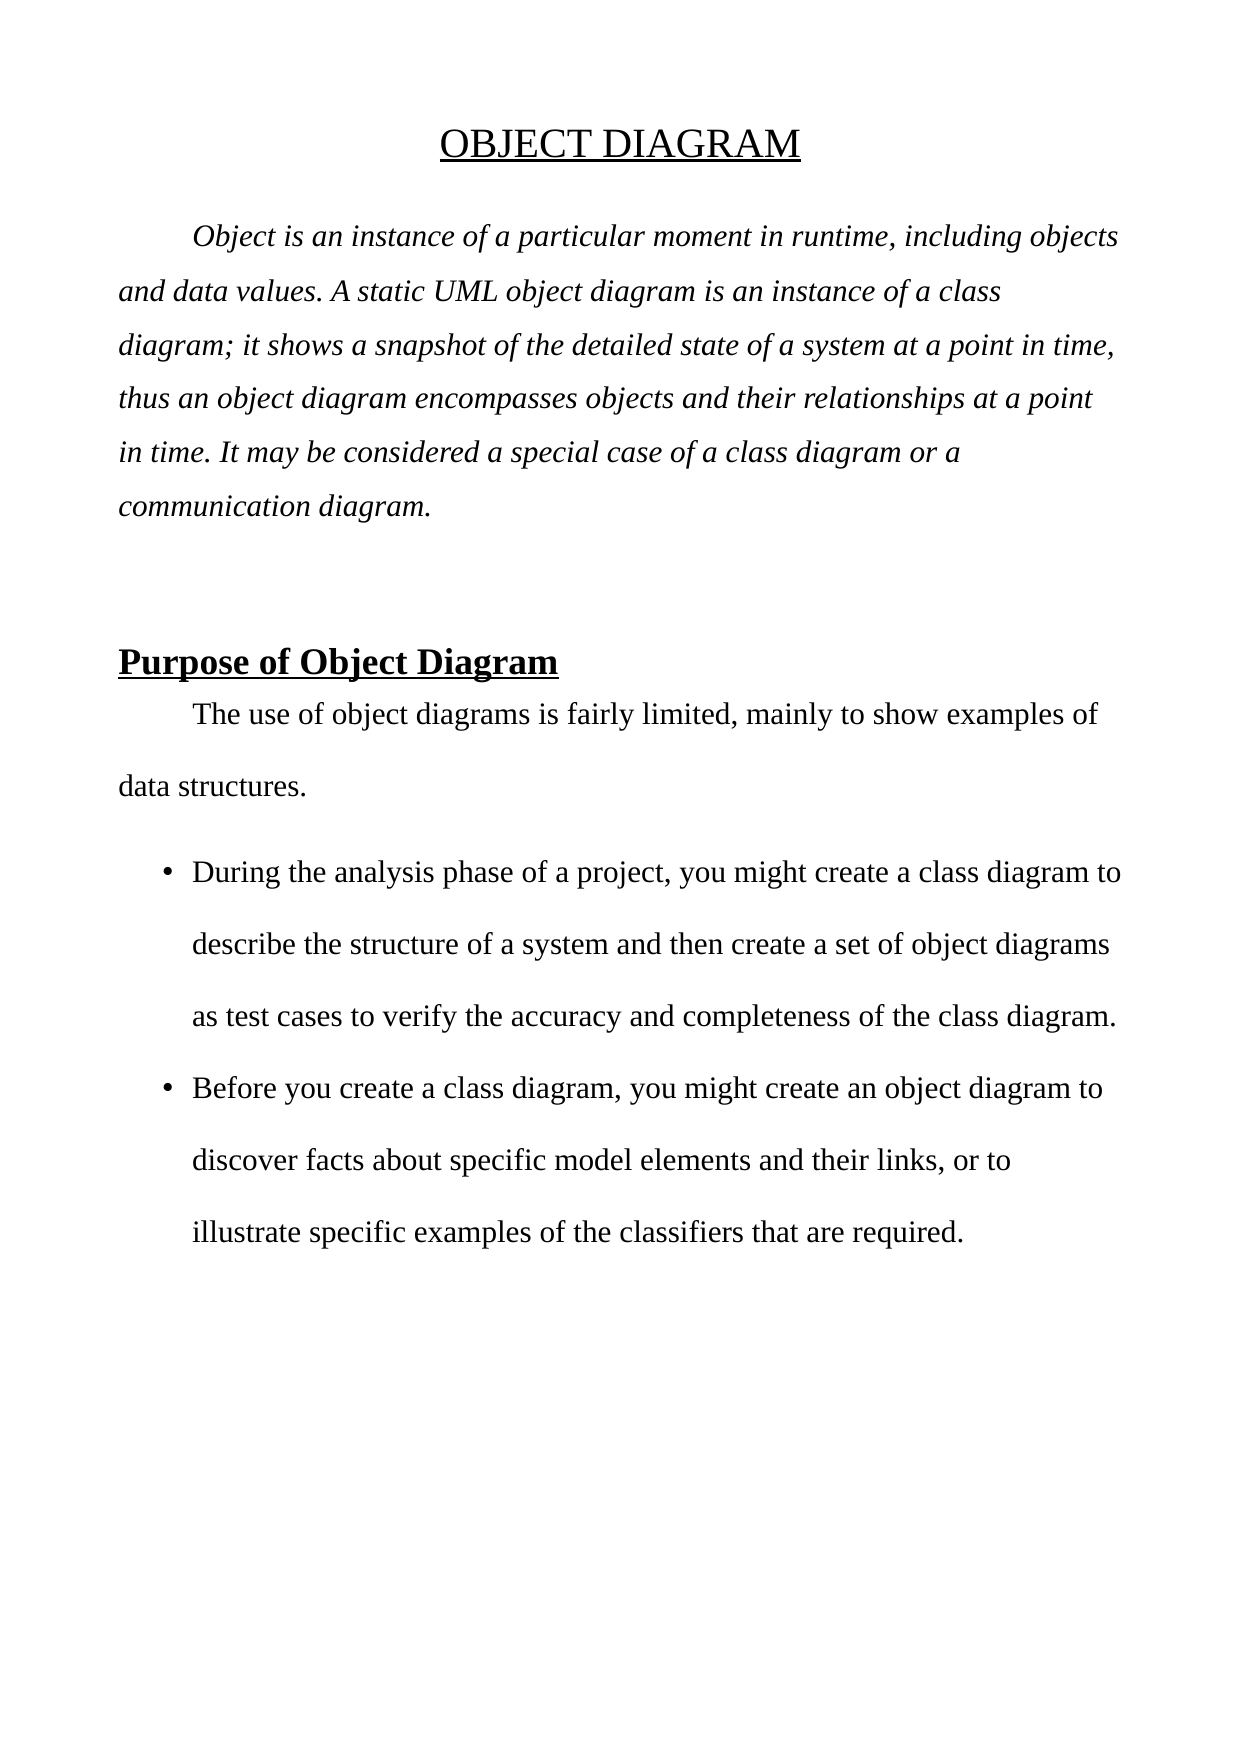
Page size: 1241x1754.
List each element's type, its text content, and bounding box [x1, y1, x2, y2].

list Before you create a class diagram, you might create an object diagram to discover facts about specific model elements and their links, or to illustrate specific examples of the classifiers that are required. [162, 1069, 1122, 1249]
list During the analysis phase of a project, you might create a class diagram to describe the structure of a system and then create a set of object diagrams as test cases to verify the accuracy and completeness of the class diagram. [162, 853, 1122, 1033]
subtitle Purpose of Object Diagram [118, 639, 1122, 683]
text The use of object diagrams is fairly limited, mainly to show examples of data structures. [118, 695, 1122, 803]
subtitle Object is an instance of a particular moment in runtime, including objects and data values. A static UML object diagram is an instance of a class diagram; it shows a snapshot of the detailed state of a system at a point in time, thus an object diagram encompasses objects and their relationships at a point in time. It may be considered a special case of a class diagram or a communication diagram. [118, 211, 1122, 523]
text OBJECT DIAGRAM [118, 118, 1122, 166]
